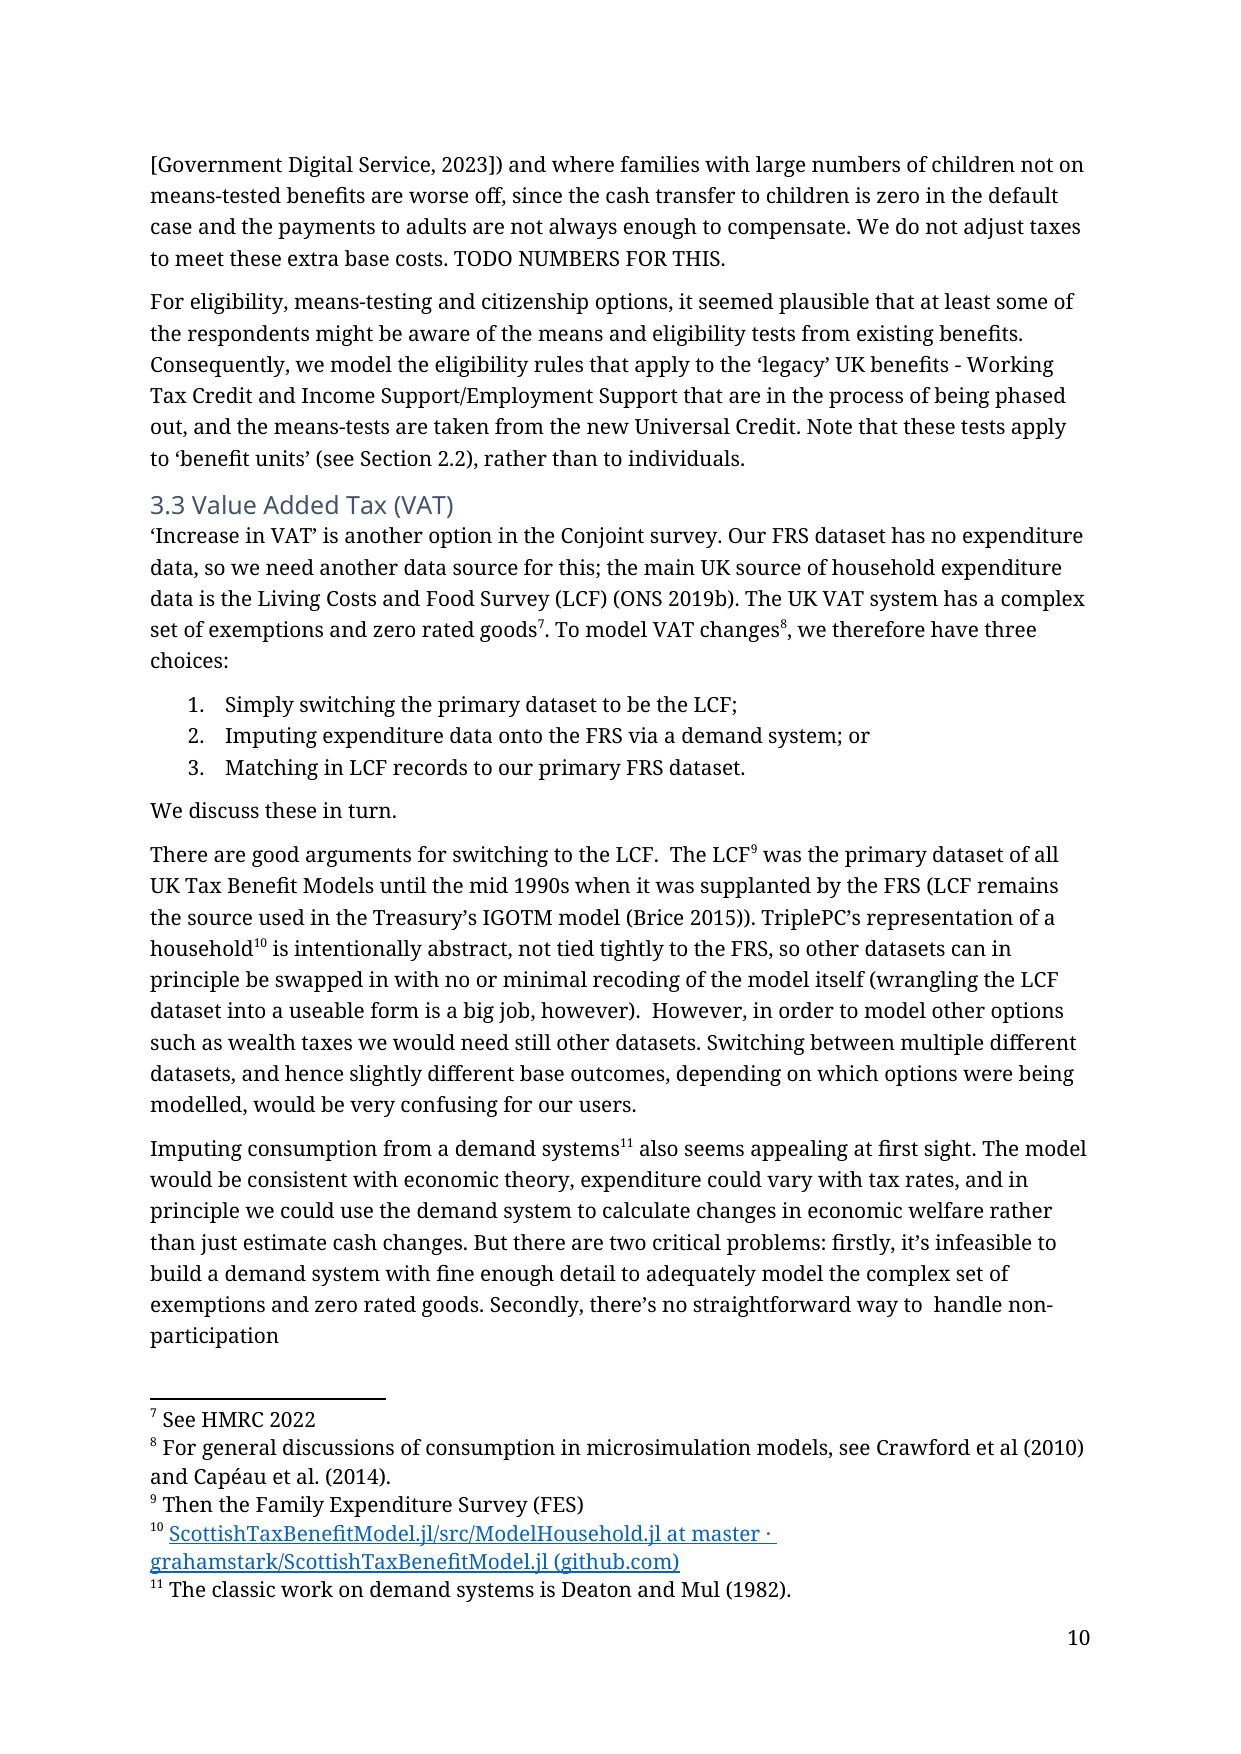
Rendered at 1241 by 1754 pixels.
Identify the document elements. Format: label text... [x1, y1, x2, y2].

text Imputing consumption from a demand systems also seems appealing at first sight. The model would be consistent with economic theory, expenditure could vary with tax rates, and in principle we could use the demand system to calculate changes in economic welfare rather than just estimate cash changes. But there are two critical problems: firstly, it’s infeasible to build a demand system with fine enough detail to adequately model the complex set of exemptions and zero rated goods. Secondly, there’s no straightforward way to handle non-participation [150, 1134, 1090, 1350]
text [Government Digital Service, 2023]) and where families with large numbers of children not on means-tested benefits are worse off, since the cash transfer to children is zero in the default case and the payments to adults are not always enough to compensate. We do not adjust taxes to meet these extra base costs. TODO NUMBERS FOR THIS. [150, 150, 1090, 272]
text See HMRC 2022 [150, 1405, 1090, 1433]
text Then the Family Expenditure Survey (FES) [150, 1490, 1090, 1519]
text ‘Increase in VAT’ is another option in the Conjoint survey. Our FRS dataset has no expenditure data, so we need another data source for this; the main UK source of household expenditure data is the Living Costs and Food Survey (LCF) (ONS 2019b). The UK VAT system has a complex set of exemptions and zero rated goods. To model VAT changes, we therefore have three choices: [150, 522, 1090, 675]
text We discuss these in turn. [150, 797, 1090, 825]
list Imputing expenditure data onto the FRS via a demand system; or [187, 722, 1090, 750]
text For general discussions of consumption in microsimulation models, see Crawford et al (2010) and Capéau et al. (2014). [150, 1433, 1090, 1490]
text For eligibility, means-testing and citizenship options, it seemed plausible that at least some of the respondents might be aware of the means and eligibility tests from existing benefits. Consequently, we model the eligibility rules that apply to the ‘legacy’ UK benefits - Working Tax Credit and Income Support/Employment Support that are in the process of being phased out, and the means-tests are taken from the new Universal Credit. Note that these tests apply to ‘benefit units’ (see Section 2.2), rather than to individuals. [150, 287, 1090, 472]
text ScottishTaxBenefitModel.jl/src/ModelHousehold.jl at master · grahamstark/ScottishTaxBenefitModel.jl (github.com) [150, 1519, 1090, 1576]
list Matching in LCF records to our primary FRS dataset. [187, 753, 1090, 781]
list Simply switching the primary dataset to be the LCF; [187, 690, 1090, 719]
subtitle 3.3 Value Added Tax (VAT) [150, 487, 1090, 522]
text The classic work on demand systems is Deaton and Mul (1982). [150, 1576, 1090, 1604]
text There are good arguments for switching to the LCF. The LCF was the primary dataset of all UK Tax Benefit Models until the mid 1990s when it was supplanted by the FRS (LCF remains the source used in the Treasury’s IGOTM model (Brice 2015)). TriplePC’s representation of a household is intentionally abstract, not tied tightly to the FRS, so other datasets can in principle be swapped in with no or minimal recoding of the model itself (wrangling the LCF dataset into a useable form is a big job, however). However, in order to model other options such as wealth taxes we would need still other datasets. Switching between multiple different datasets, and hence slightly different base outcomes, depending on which options were being modelled, would be very confusing for our users. [150, 840, 1090, 1119]
